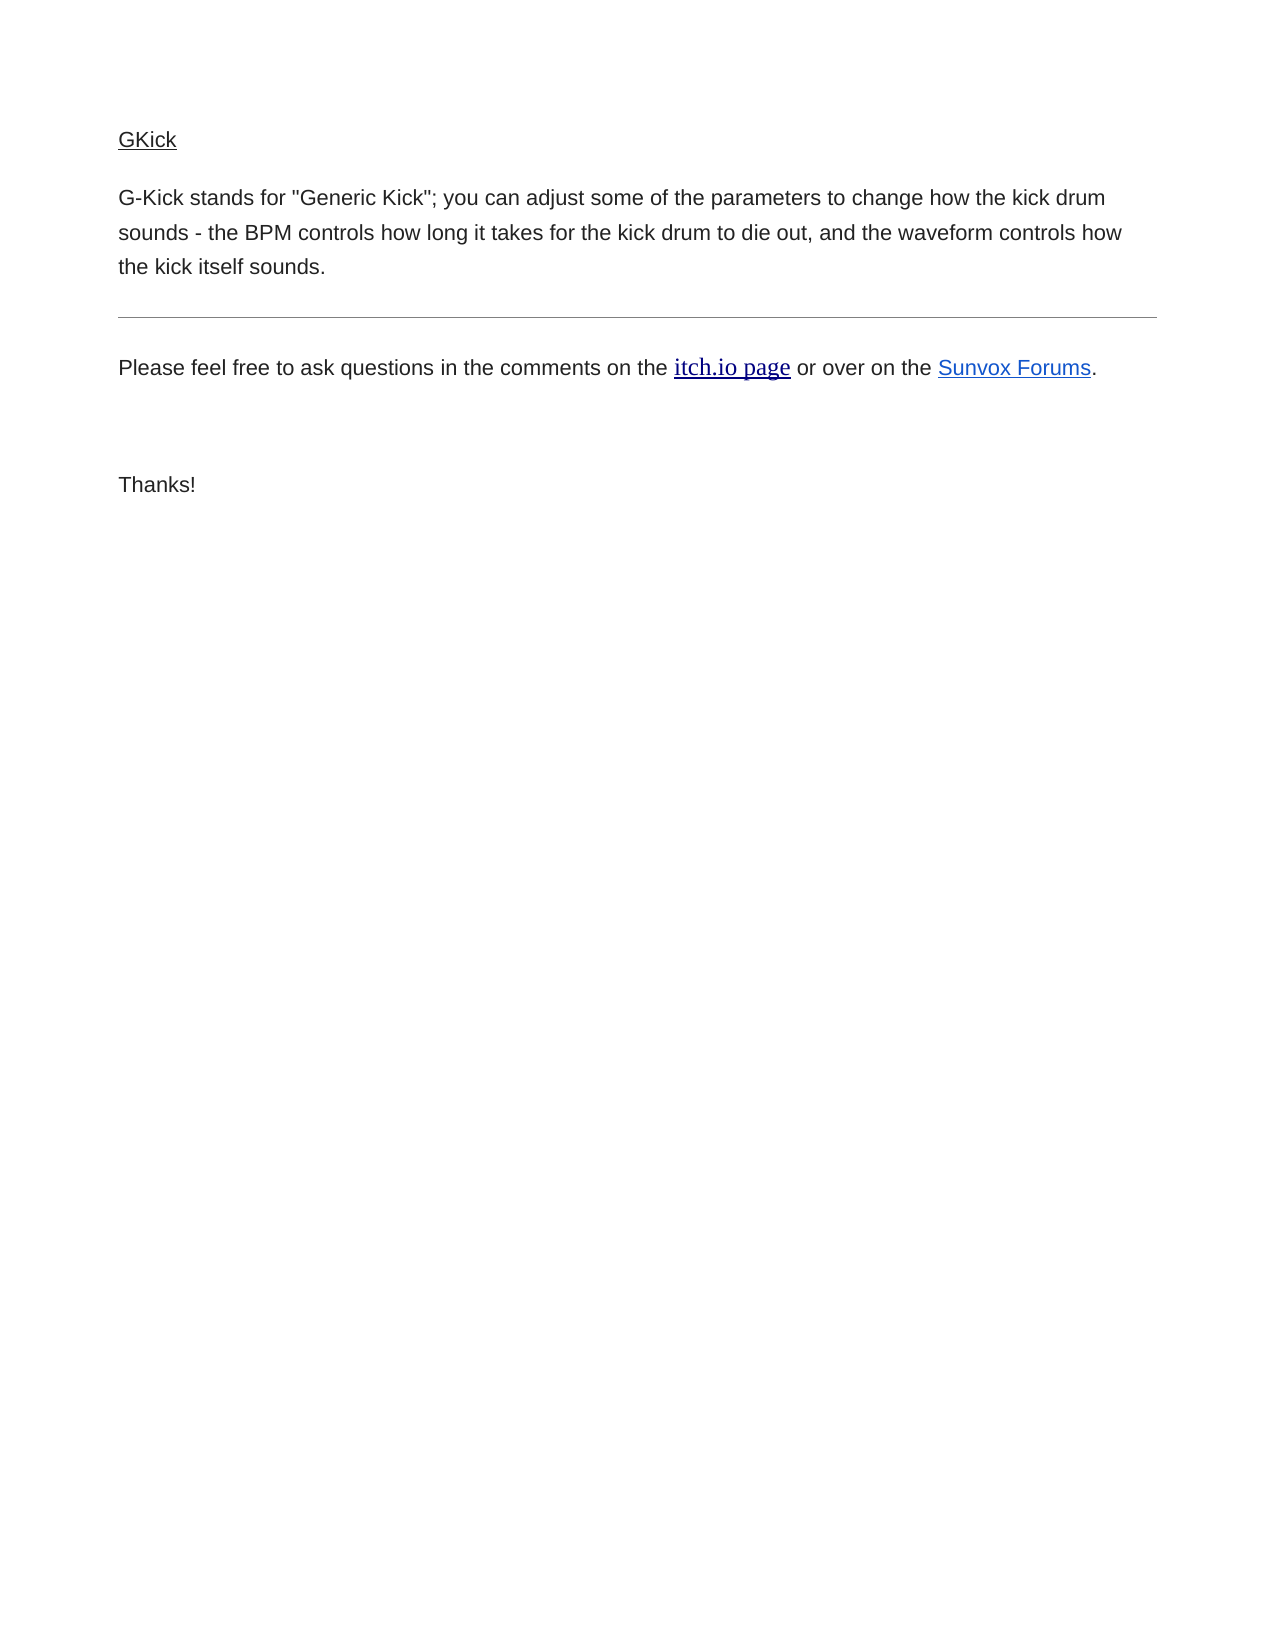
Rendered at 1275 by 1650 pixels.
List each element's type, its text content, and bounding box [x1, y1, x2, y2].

text Please feel free to ask questions in the comments on the itch.io page or over on the Sunvox Forums. [118, 347, 1157, 381]
text Thanks! [118, 462, 1157, 497]
text G-Kick stands for "Generic Kick"; you can adjust some of the parameters to change how the kick drum sounds - the BPM controls how long it takes for the kick drum to die out, and the waveform controls how the kick itself sounds. [118, 176, 1157, 279]
text GKick [118, 118, 1157, 152]
